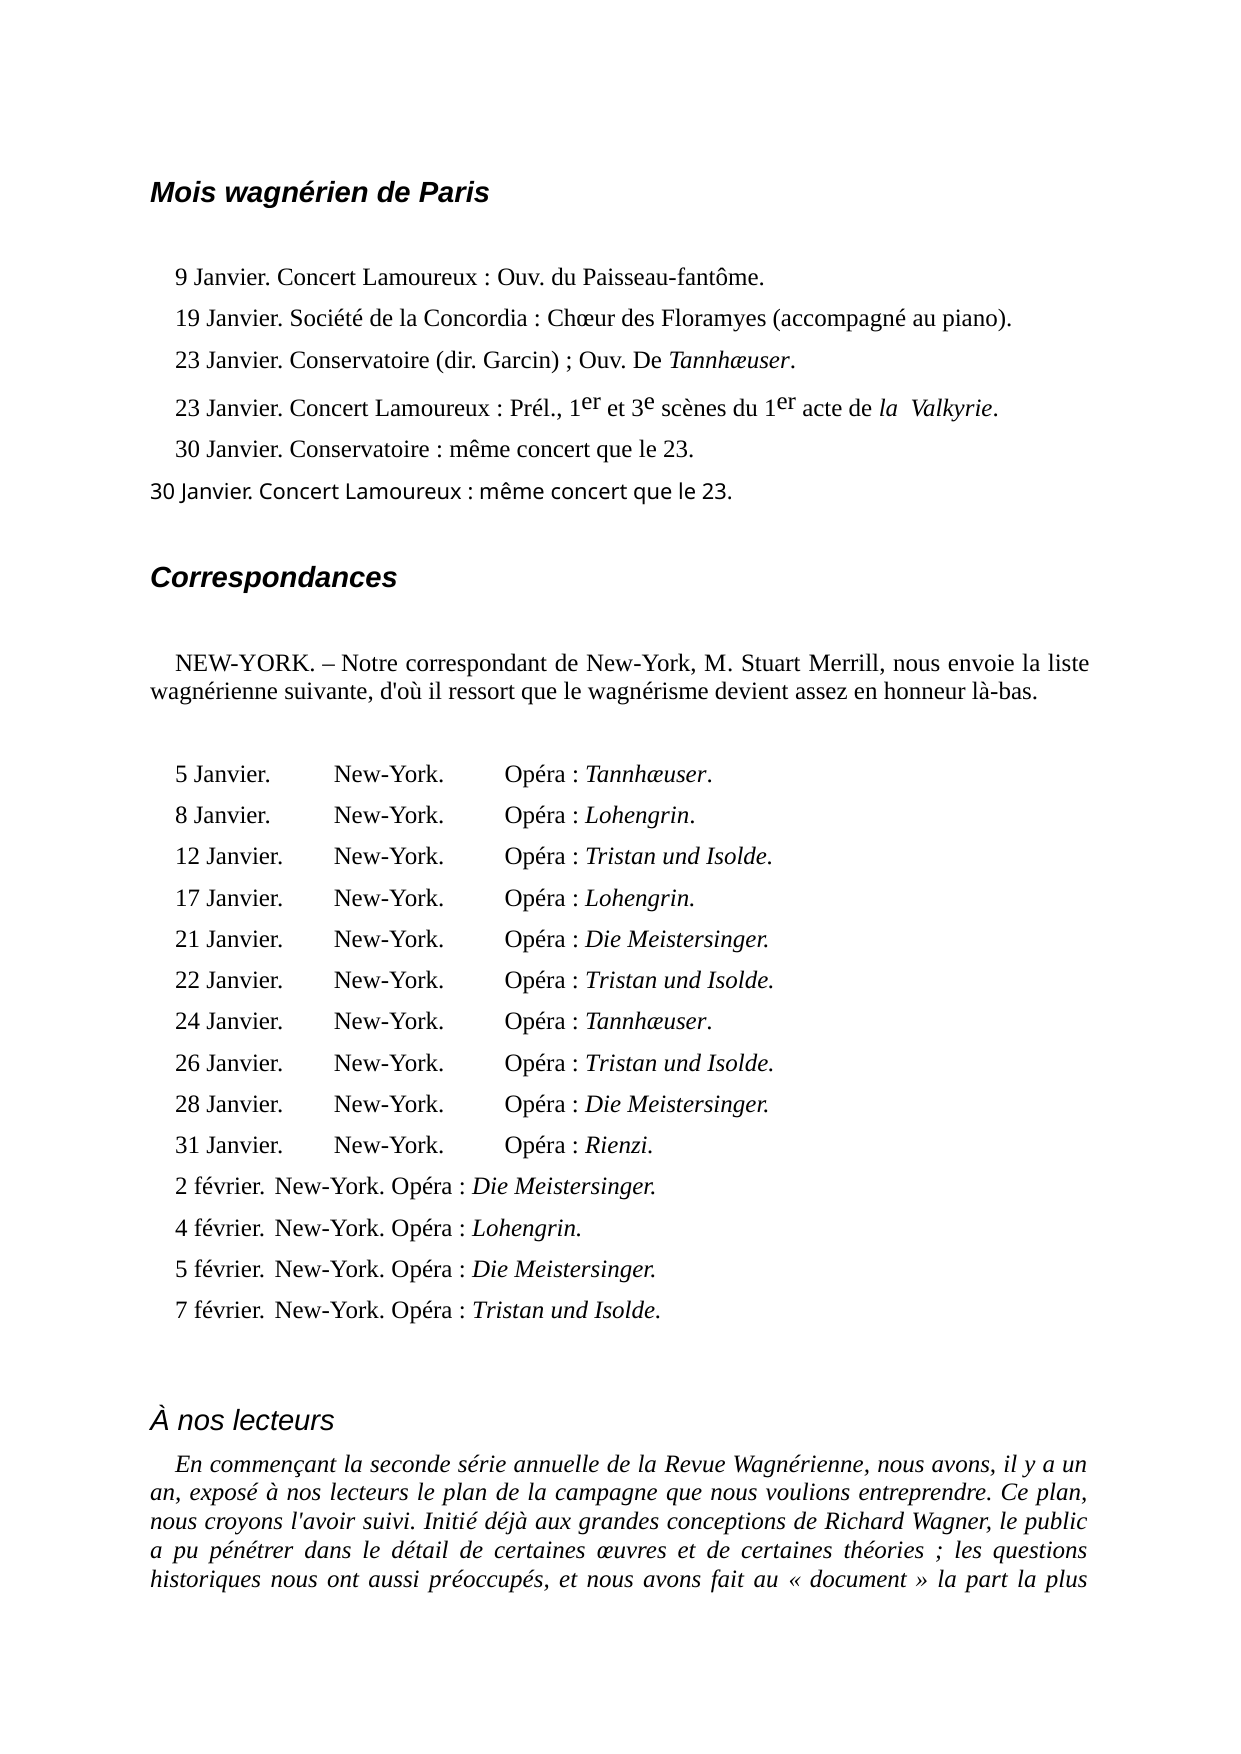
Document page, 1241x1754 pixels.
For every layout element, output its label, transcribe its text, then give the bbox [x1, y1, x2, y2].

text En commençant la seconde série annuelle de la Revue Wagnérienne, nous avons, il y a un an, exposé à nos lecteurs le plan de la campagne que nous voulions entreprendre. Ce plan, nous croyons l'avoir suivi. Initié déjà aux grandes conceptions de Richard Wagner, le public a pu pénétrer dans le détail de certaines œuvres et de certaines théories ; les questions historiques nous ont aussi préoccupés, et nous avons fait au « document » la part la plus [150, 1449, 1090, 1592]
text 21 Janvier. New-York. Opéra : Die Meistersinger. [150, 924, 1090, 953]
subtitle Mois wagnérien de Paris [150, 175, 1090, 208]
text 7 février. New-York. Opéra : Tristan und Isolde. [150, 1295, 1090, 1324]
text 5 février. New-York. Opéra : Die Meistersinger. [150, 1254, 1090, 1283]
text 22 Janvier. New-York. Opéra : Tristan und Isolde. [150, 965, 1090, 994]
text 28 Janvier. New-York. Opéra : Die Meistersinger. [150, 1089, 1090, 1118]
subtitle Correspondances [150, 560, 1090, 594]
text NEW-YORK. – Notre correspondant de New-York, M. Stuart Merrill, nous envoie la liste wagnérienne suivante, d'où il ressort que le wagnérisme devient assez en honneur là-bas. [150, 648, 1090, 705]
text 5 Janvier. New-York. Opéra : Tannhæuser. [150, 759, 1090, 788]
text 17 Janvier. New-York. Opéra : Lohengrin. [150, 883, 1090, 911]
list 30 Janvier. Concert Lamoureux : même concert que le 23. [150, 476, 1090, 506]
text 31 Janvier. New-York. Opéra : Rienzi. [150, 1130, 1090, 1159]
text 24 Janvier. New-York. Opéra : Tannhæuser. [150, 1006, 1090, 1035]
text 9 Janvier. Concert Lamoureux : Ouv. du Paisseau-fantôme. [150, 262, 1090, 291]
text 23 Janvier. Concert Lamoureux : Prél., 1er et 3e scènes du 1er acte de la Valkyrie. [150, 386, 1090, 422]
text 26 Janvier. New-York. Opéra : Tristan und Isolde. [150, 1048, 1090, 1076]
text 12 Janvier. New-York. Opéra : Tristan und Isolde. [150, 841, 1090, 870]
text 8 Janvier. New-York. Opéra : Lohengrin. [150, 800, 1090, 829]
text 19 Janvier. Société de la Concordia : Chœur des Floramyes (accompagné au piano). [150, 303, 1090, 332]
text 4 février. New-York. Opéra : Lohengrin. [150, 1213, 1090, 1241]
text 2 février. New-York. Opéra : Die Meistersinger. [150, 1171, 1090, 1200]
text 23 Janvier. Conservatoire (dir. Garcin) ; Ouv. De Tannhæuser. [150, 345, 1090, 373]
subtitle À nos lecteurs [150, 1403, 1090, 1436]
text 30 Janvier. Conservatoire : même concert que le 23. [150, 434, 1090, 463]
